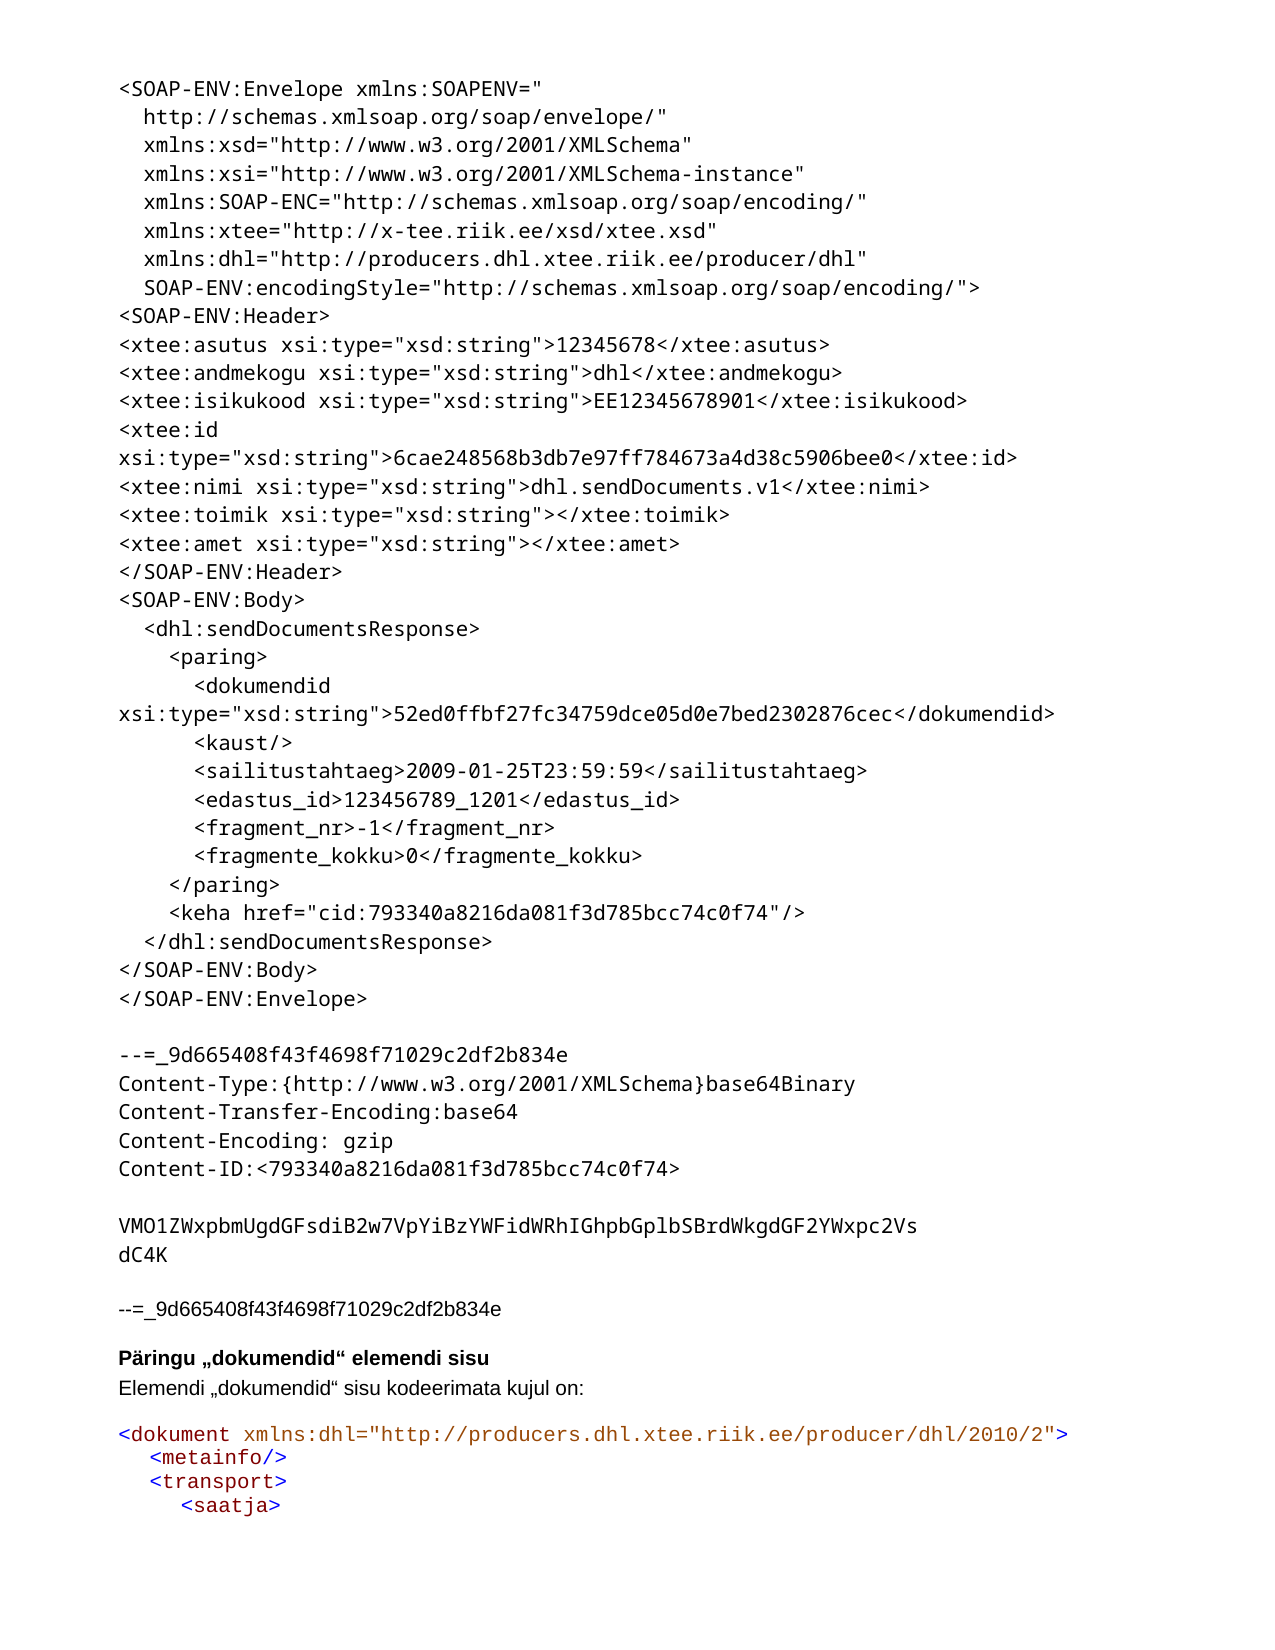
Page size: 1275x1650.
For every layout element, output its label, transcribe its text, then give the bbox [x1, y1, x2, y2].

text </dhl:sendDocumentsResponse> [118, 927, 1157, 955]
text SOAP-ENV:encodingStyle="http://schemas.xmlsoap.org/soap/encoding/"> [118, 273, 1157, 301]
text Content-Encoding: gzip [118, 1126, 1157, 1154]
text <xtee:id [118, 415, 1157, 443]
text <SOAP-ENV:Envelope xmlns:SOAPENV=" [118, 74, 1157, 102]
text Content-ID:<793340a8216da081f3d785bcc74c0f74> [118, 1154, 1157, 1183]
text --=_9d665408f43f4698f71029c2df2b834e [118, 1041, 1157, 1069]
text <dhl:sendDocumentsResponse> [118, 614, 1157, 642]
text <xtee:toimik xsi:type="xsd:string"></xtee:toimik> [118, 500, 1157, 529]
text <SOAP-ENV:Body> [118, 586, 1157, 614]
text xsi:type="xsd:string">6cae248568b3db7e97ff784673a4d38c5906bee0</xtee:id> [118, 443, 1157, 472]
text <xtee:isikukood xsi:type="xsd:string">EE12345678901</xtee:isikukood> [118, 387, 1157, 415]
text <xtee:asutus xsi:type="xsd:string">12345678</xtee:asutus> [118, 330, 1157, 358]
text <SOAP-ENV:Header> [118, 301, 1157, 330]
text <sailitustahtaeg>2009-01-25T23:59:59</sailitustahtaeg> [118, 756, 1157, 785]
text <dokumendid xsi:type="xsd:string">52ed0ffbf27fc34759dce05d0e7bed2302876cec</dokumendid> [118, 671, 1157, 728]
text <fragment_nr>-1</fragment_nr> [118, 813, 1157, 842]
text </SOAP-ENV:Body> [118, 955, 1157, 984]
text xmlns:xtee="http://x-tee.riik.ee/xsd/xtee.xsd" [118, 216, 1157, 244]
text <keha href="cid:793340a8216da081f3d785bcc74c0f74"/> [118, 898, 1157, 927]
text VMO1ZWxpbmUgdGFsdiB2w7VpYiBzYWFidWRhIGhpbGplbSBrdWkgdGF2YWxpc2Vs [118, 1211, 1157, 1240]
text <saatja> [118, 1494, 1157, 1518]
subtitle Päringu „dokumendid“ elemendi sisu [118, 1346, 1157, 1369]
text </paring> [118, 870, 1157, 898]
text --=_9d665408f43f4698f71029c2df2b834e [118, 1297, 1157, 1321]
text <dokument xmlns:dhl="http://producers.dhl.xtee.riik.ee/producer/dhl/2010/2"> [118, 1424, 1157, 1447]
text <paring> [118, 642, 1157, 671]
text <metainfo/> [118, 1447, 1157, 1471]
text Content-Transfer-Encoding:base64 [118, 1097, 1157, 1126]
text <fragmente_kokku>0</fragmente_kokku> [118, 842, 1157, 870]
text <xtee:amet xsi:type="xsd:string"></xtee:amet> [118, 529, 1157, 557]
text <xtee:andmekogu xsi:type="xsd:string">dhl</xtee:andmekogu> [118, 358, 1157, 387]
text <xtee:nimi xsi:type="xsd:string">dhl.sendDocuments.v1</xtee:nimi> [118, 472, 1157, 500]
text xmlns:SOAP-ENC="http://schemas.xmlsoap.org/soap/encoding/" [118, 187, 1157, 216]
text http://schemas.xmlsoap.org/soap/envelope/" [118, 102, 1157, 131]
text Content-Type:{http://www.w3.org/2001/XMLSchema}base64Binary [118, 1069, 1157, 1097]
text Elemendi „dokumendid“ sisu kodeerimata kujul on: [118, 1376, 1157, 1400]
text <kaust/> [118, 728, 1157, 756]
text xmlns:xsd="http://www.w3.org/2001/XMLSchema" [118, 131, 1157, 159]
text </SOAP-ENV:Envelope> [118, 984, 1157, 1012]
text <transport> [118, 1471, 1157, 1494]
text </SOAP-ENV:Header> [118, 557, 1157, 586]
text xmlns:xsi="http://www.w3.org/2001/XMLSchema-instance" [118, 159, 1157, 187]
text <edastus_id>123456789_1201</edastus_id> [118, 785, 1157, 813]
text dC4K [118, 1240, 1157, 1268]
text xmlns:dhl="http://producers.dhl.xtee.riik.ee/producer/dhl" [118, 244, 1157, 273]
